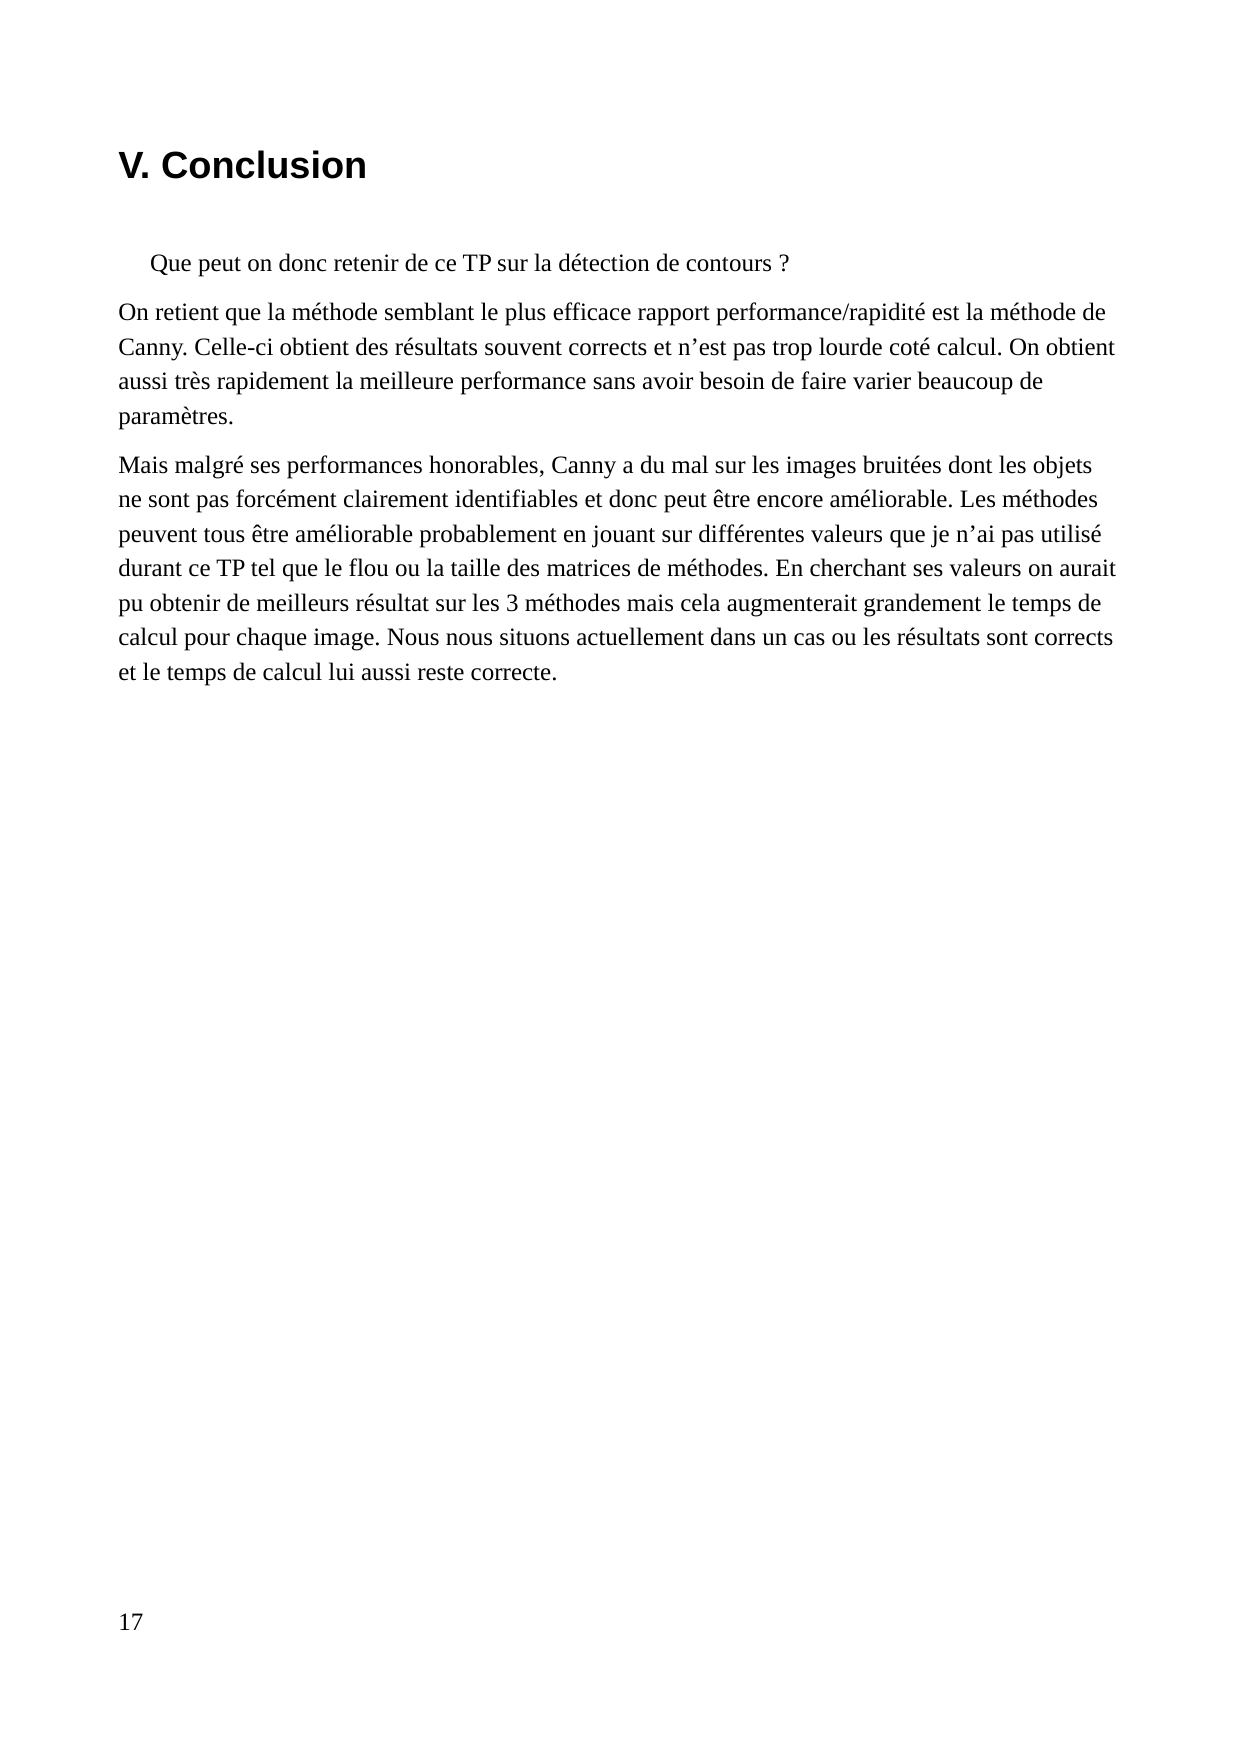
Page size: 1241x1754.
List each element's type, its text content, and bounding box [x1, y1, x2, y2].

text Mais malgré ses performances honorables, Canny a du mal sur les images bruitées dont les objets ne sont pas forcément clairement identifiables et donc peut être encore améliorable. Les méthodes peuvent tous être améliorable probablement en jouant sur différentes valeurs que je n’ai pas utilisé durant ce TP tel que le flou ou la taille des matrices de méthodes. En cherchant ses valeurs on aurait pu obtenir de meilleurs résultat sur les 3 méthodes mais cela augmenterait grandement le temps de calcul pour chaque image. Nous nous situons actuellement dans un cas ou les résultats sont corrects et le temps de calcul lui aussi reste correcte. [118, 450, 1122, 686]
text On retient que la méthode semblant le plus efficace rapport performance/rapidité est la méthode de Canny. Celle-ci obtient des résultats souvent corrects et n’est pas trop lourde coté calcul. On obtient aussi très rapidement la meilleure performance sans avoir besoin de faire varier beaucoup de paramètres. [118, 297, 1122, 429]
text Que peut on donc retenir de ce TP sur la détection de contours ? [118, 248, 1122, 277]
subtitle V. Conclusion [118, 143, 1122, 187]
